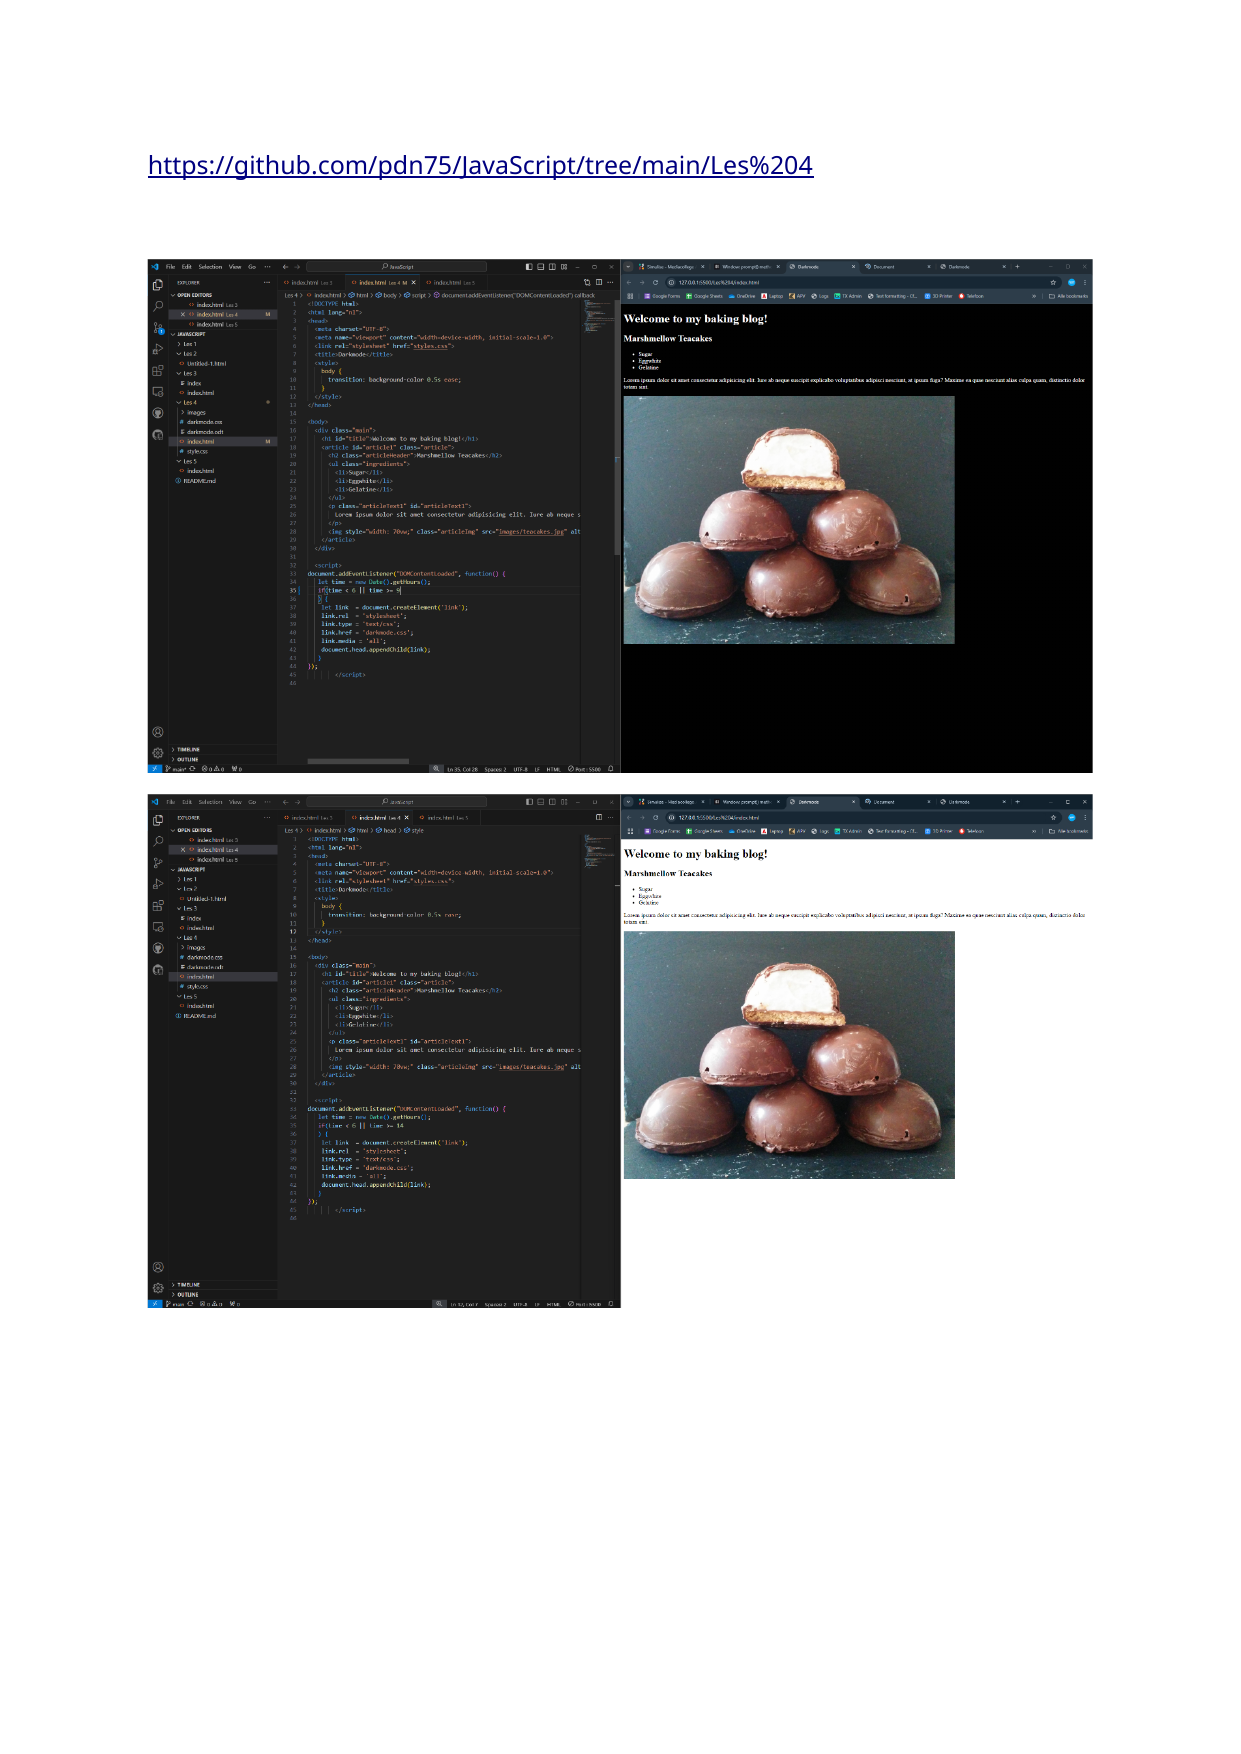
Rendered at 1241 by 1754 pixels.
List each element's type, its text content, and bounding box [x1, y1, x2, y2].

text https://github.com/pdn75/JavaScript/tree/main/Les%204 [148, 148, 1093, 182]
